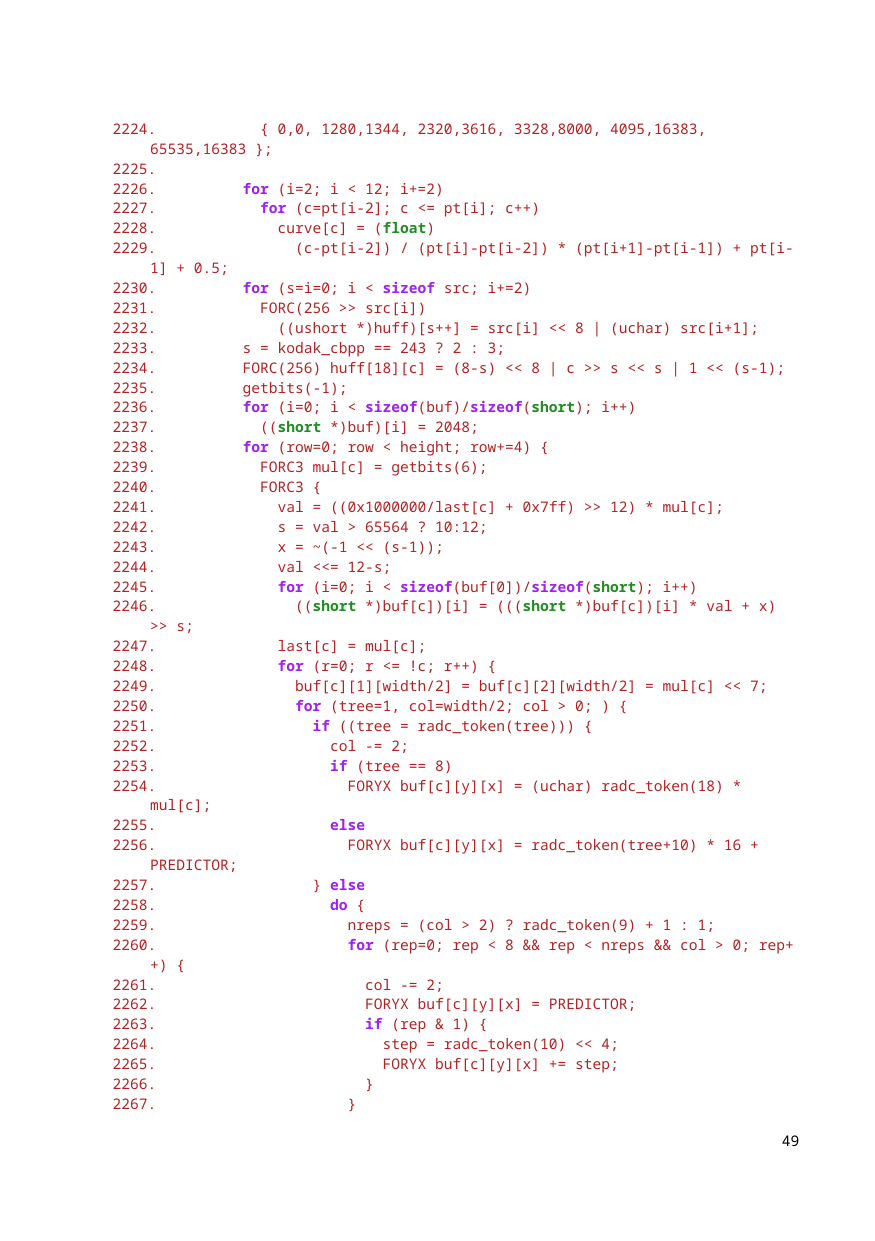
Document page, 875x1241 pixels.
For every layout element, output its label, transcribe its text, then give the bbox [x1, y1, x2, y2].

list s = kodak_cbpp == 243 ? 2 : 3; [112, 338, 799, 357]
list FORYX buf[c][y][x] = (uchar) radc_token(18) * mul[c]; [112, 775, 799, 815]
list for (r=0; r <= !c; r++) { [112, 656, 799, 676]
list FORYX buf[c][y][x] = PREDICTOR; [112, 994, 799, 1014]
list for (i=0; i < sizeof(buf)/sizeof(short); i++) [112, 397, 799, 417]
list } [112, 1094, 799, 1113]
list for (row=0; row < height; row+=4) { [112, 437, 799, 457]
list s = val > 65564 ? 10:12; [112, 517, 799, 537]
list val = ((0x1000000/last[c] + 0x7ff) >> 12) * mul[c]; [112, 497, 799, 517]
list } else [112, 875, 799, 895]
list curve[c] = (float) [112, 218, 799, 238]
list FORC(256) huff[18][c] = (8-s) << 8 | c >> s << s | 1 << (s-1); [112, 357, 799, 377]
list ((short *)buf[c])[i] = (((short *)buf[c])[i] * val + x) >> s; [112, 596, 799, 636]
list if (tree == 8) [112, 755, 799, 775]
list FORYX buf[c][y][x] = radc_token(tree+10) * 16 + PREDICTOR; [112, 835, 799, 875]
list FORC3 { [112, 477, 799, 497]
list FORC(256 >> src[i]) [112, 298, 799, 318]
list { 0,0, 1280,1344, 2320,3616, 3328,8000, 4095,16383, 65535,16383 }; [112, 119, 799, 158]
list ((short *)buf)[i] = 2048; [112, 417, 799, 437]
list FORYX buf[c][y][x] += step; [112, 1054, 799, 1074]
list col -= 2; [112, 974, 799, 994]
list else [112, 815, 799, 835]
list getbits(-1); [112, 377, 799, 397]
list if (rep & 1) { [112, 1014, 799, 1034]
list nreps = (col > 2) ? radc_token(9) + 1 : 1; [112, 914, 799, 934]
list for (tree=1, col=width/2; col > 0; ) { [112, 696, 799, 716]
list } [112, 1074, 799, 1094]
list x = ~(-1 << (s-1)); [112, 537, 799, 556]
list val <<= 12-s; [112, 556, 799, 576]
list if ((tree = radc_token(tree))) { [112, 716, 799, 736]
list for (c=pt[i-2]; c <= pt[i]; c++) [112, 198, 799, 218]
list step = radc_token(10) << 4; [112, 1034, 799, 1054]
list for (rep=0; rep < 8 && rep < nreps && col > 0; rep++) { [112, 934, 799, 974]
list ((ushort *)huff)[s++] = src[i] << 8 | (uchar) src[i+1]; [112, 318, 799, 338]
list last[c] = mul[c]; [112, 636, 799, 656]
list buf[c][1][width/2] = buf[c][2][width/2] = mul[c] << 7; [112, 676, 799, 696]
list for (i=0; i < sizeof(buf[0])/sizeof(short); i++) [112, 576, 799, 596]
list col -= 2; [112, 736, 799, 755]
list FORC3 mul[c] = getbits(6); [112, 457, 799, 477]
list for (s=i=0; i < sizeof src; i+=2) [112, 278, 799, 298]
list (c-pt[i-2]) / (pt[i]-pt[i-2]) * (pt[i+1]-pt[i-1]) + pt[i-1] + 0.5; [112, 238, 799, 278]
list for (i=2; i < 12; i+=2) [112, 178, 799, 198]
list do { [112, 895, 799, 914]
